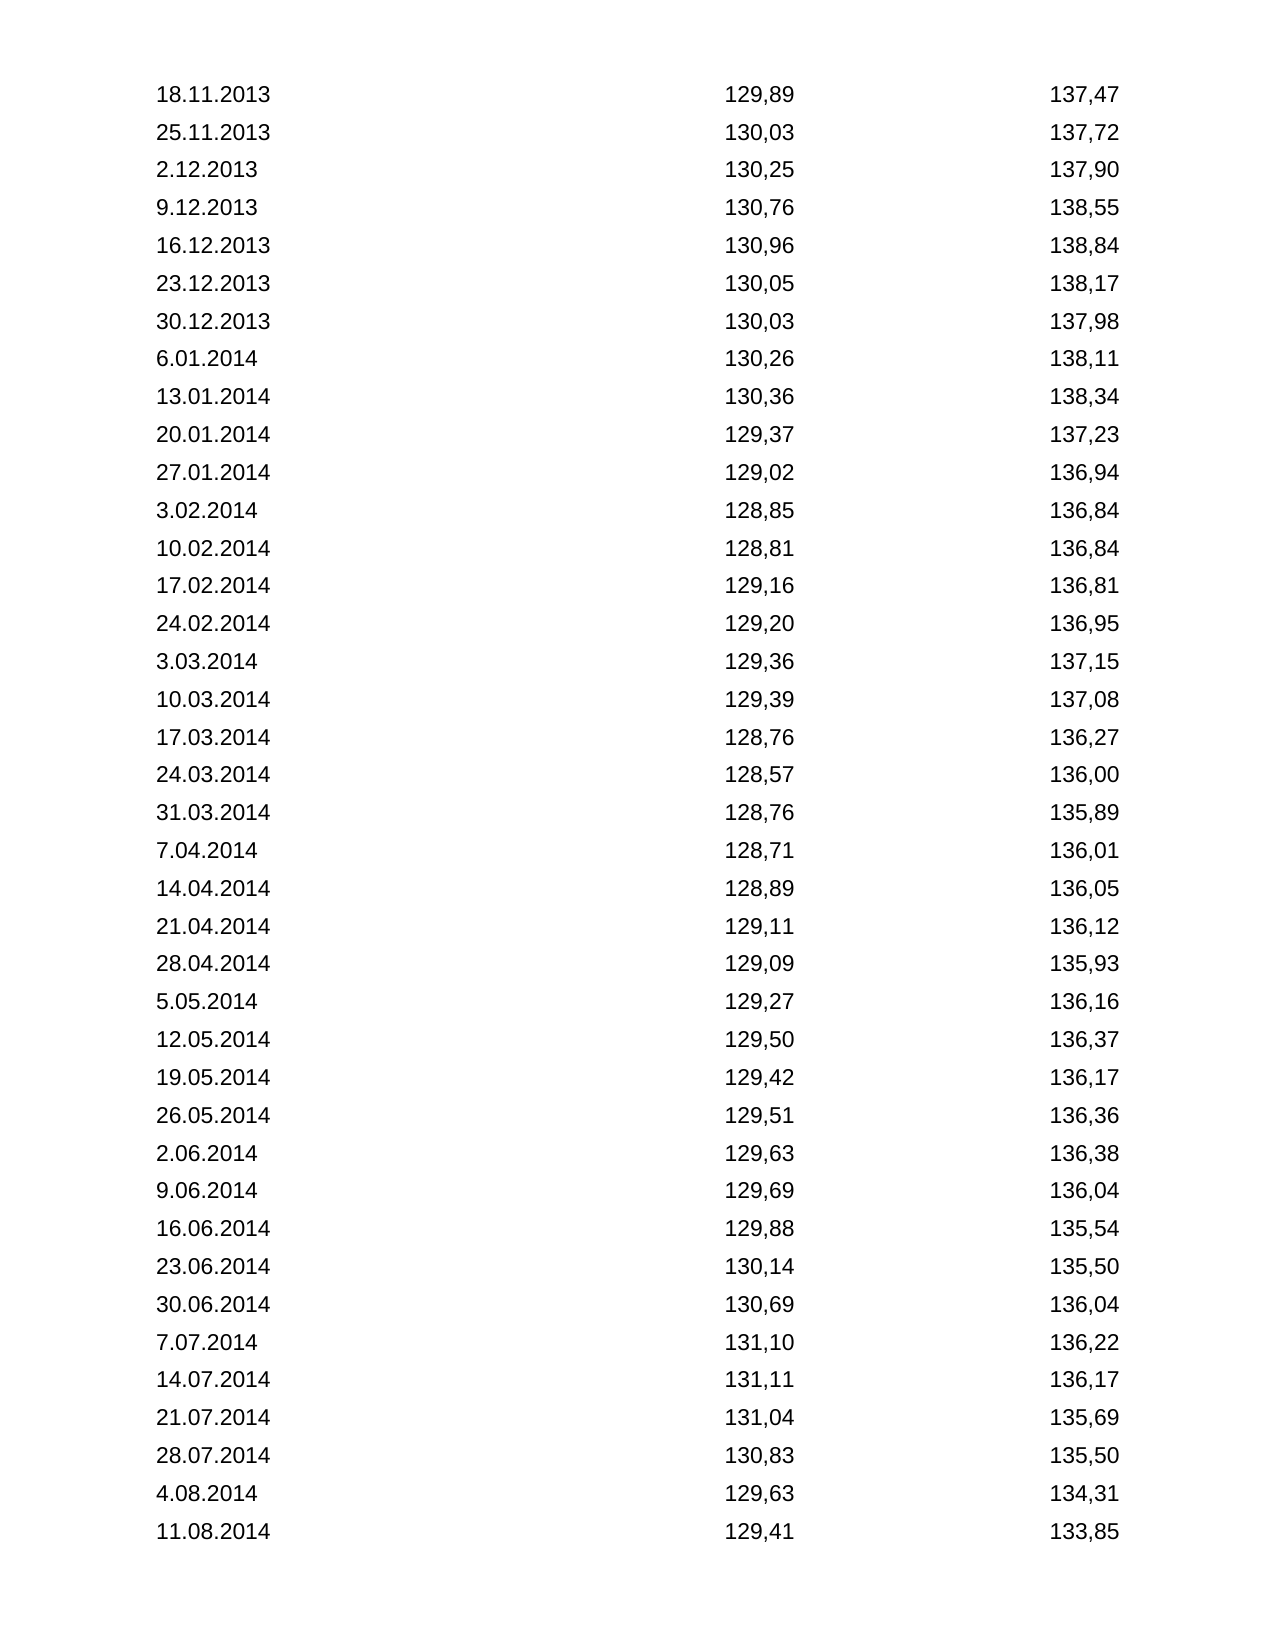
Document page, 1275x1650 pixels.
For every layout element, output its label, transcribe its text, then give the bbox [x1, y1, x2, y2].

table_cell 134,31 [800, 1474, 1125, 1512]
table_cell 136,17 [800, 1058, 1125, 1096]
table_cell 130,03 [475, 302, 800, 340]
table_cell 2.12.2013 [150, 151, 475, 188]
table_cell 130,76 [475, 189, 800, 226]
table_cell 135,50 [800, 1247, 1125, 1285]
table_cell 129,39 [475, 680, 800, 718]
table_cell 16.06.2014 [150, 1209, 475, 1247]
table_cell 3.03.2014 [150, 642, 475, 680]
table_cell 6.01.2014 [150, 340, 475, 377]
table_cell 137,72 [800, 113, 1125, 151]
table_cell 19.05.2014 [150, 1058, 475, 1096]
table_cell 136,17 [800, 1361, 1125, 1398]
table_cell 136,01 [800, 831, 1125, 869]
table_cell 128,81 [475, 529, 800, 567]
table_cell 24.03.2014 [150, 756, 475, 793]
table_cell 129,27 [475, 983, 800, 1020]
table_cell 128,57 [475, 756, 800, 793]
table_cell 130,69 [475, 1285, 800, 1323]
table_cell 131,10 [475, 1323, 800, 1361]
table_cell 129,51 [475, 1096, 800, 1134]
table_cell 136,37 [800, 1020, 1125, 1058]
table_cell 130,36 [475, 378, 800, 415]
table_cell 21.07.2014 [150, 1399, 475, 1436]
table_cell 138,55 [800, 189, 1125, 226]
table_cell 137,23 [800, 415, 1125, 453]
table_cell 30.06.2014 [150, 1285, 475, 1323]
table_cell 128,76 [475, 794, 800, 831]
table_cell 138,11 [800, 340, 1125, 377]
table_cell 10.02.2014 [150, 529, 475, 567]
table_cell 129,41 [475, 1512, 800, 1550]
table_cell 129,36 [475, 642, 800, 680]
table_cell 136,38 [800, 1134, 1125, 1172]
table_cell 136,84 [800, 529, 1125, 567]
table_cell 136,04 [800, 1172, 1125, 1209]
table_cell 24.02.2014 [150, 604, 475, 642]
table_cell 17.03.2014 [150, 718, 475, 756]
table_cell 3.02.2014 [150, 491, 475, 529]
table_cell 129,63 [475, 1134, 800, 1172]
table_cell 129,88 [475, 1209, 800, 1247]
table_cell 11.08.2014 [150, 1512, 475, 1550]
table_cell 130,14 [475, 1247, 800, 1285]
table_cell 136,16 [800, 983, 1125, 1020]
table_cell 26.05.2014 [150, 1096, 475, 1134]
table_cell 130,26 [475, 340, 800, 377]
table_cell 136,04 [800, 1285, 1125, 1323]
table_cell 136,12 [800, 907, 1125, 945]
table_cell 31.03.2014 [150, 794, 475, 831]
table_cell 131,04 [475, 1399, 800, 1436]
table_cell 135,69 [800, 1399, 1125, 1436]
table_cell 136,94 [800, 453, 1125, 491]
table_cell 27.01.2014 [150, 453, 475, 491]
table_cell 137,90 [800, 151, 1125, 188]
table_cell 129,09 [475, 945, 800, 982]
table_cell 9.06.2014 [150, 1172, 475, 1209]
table_cell 135,93 [800, 945, 1125, 982]
table_cell 131,11 [475, 1361, 800, 1398]
table_cell 20.01.2014 [150, 415, 475, 453]
table_cell 136,81 [800, 567, 1125, 604]
table_cell 130,83 [475, 1436, 800, 1474]
table_cell 130,96 [475, 226, 800, 264]
table_cell 133,85 [800, 1512, 1125, 1550]
table_cell 9.12.2013 [150, 189, 475, 226]
table_cell 13.01.2014 [150, 378, 475, 415]
table_cell 129,63 [475, 1474, 800, 1512]
table_cell 130,03 [475, 113, 800, 151]
table_cell 17.02.2014 [150, 567, 475, 604]
table_cell 137,08 [800, 680, 1125, 718]
table_cell 21.04.2014 [150, 907, 475, 945]
table_cell 136,00 [800, 756, 1125, 793]
table_cell 7.04.2014 [150, 831, 475, 869]
table_cell 138,17 [800, 264, 1125, 302]
table_cell 4.08.2014 [150, 1474, 475, 1512]
table_cell 30.12.2013 [150, 302, 475, 340]
table_cell 136,84 [800, 491, 1125, 529]
table_cell 16.12.2013 [150, 226, 475, 264]
table_cell 129,42 [475, 1058, 800, 1096]
table_cell 23.12.2013 [150, 264, 475, 302]
table_cell 135,50 [800, 1436, 1125, 1474]
table_cell 137,15 [800, 642, 1125, 680]
table_cell 18.11.2013 [150, 75, 475, 113]
table_cell 136,05 [800, 869, 1125, 907]
table_cell 28.07.2014 [150, 1436, 475, 1474]
table_cell 136,36 [800, 1096, 1125, 1134]
table_cell 14.07.2014 [150, 1361, 475, 1398]
table_cell 138,34 [800, 378, 1125, 415]
table_cell 7.07.2014 [150, 1323, 475, 1361]
table_cell 136,95 [800, 604, 1125, 642]
table_cell 28.04.2014 [150, 945, 475, 982]
table_cell 128,76 [475, 718, 800, 756]
table_cell 137,47 [800, 75, 1125, 113]
table_cell 25.11.2013 [150, 113, 475, 151]
table_cell 129,20 [475, 604, 800, 642]
table_cell 128,71 [475, 831, 800, 869]
table_cell 137,98 [800, 302, 1125, 340]
table_cell 23.06.2014 [150, 1247, 475, 1285]
table_cell 129,69 [475, 1172, 800, 1209]
table_cell 129,50 [475, 1020, 800, 1058]
table_cell 138,84 [800, 226, 1125, 264]
table_cell 128,85 [475, 491, 800, 529]
table_cell 128,89 [475, 869, 800, 907]
table_cell 130,25 [475, 151, 800, 188]
table_cell 135,54 [800, 1209, 1125, 1247]
table_cell 130,05 [475, 264, 800, 302]
table_cell 14.04.2014 [150, 869, 475, 907]
table_cell 136,27 [800, 718, 1125, 756]
table_cell 2.06.2014 [150, 1134, 475, 1172]
table_cell 136,22 [800, 1323, 1125, 1361]
table_cell 129,37 [475, 415, 800, 453]
table_cell 12.05.2014 [150, 1020, 475, 1058]
table_cell 129,16 [475, 567, 800, 604]
table_cell 129,02 [475, 453, 800, 491]
table_cell 129,11 [475, 907, 800, 945]
table_cell 10.03.2014 [150, 680, 475, 718]
table_cell 5.05.2014 [150, 983, 475, 1020]
table_cell 129,89 [475, 75, 800, 113]
table_cell 135,89 [800, 794, 1125, 831]
